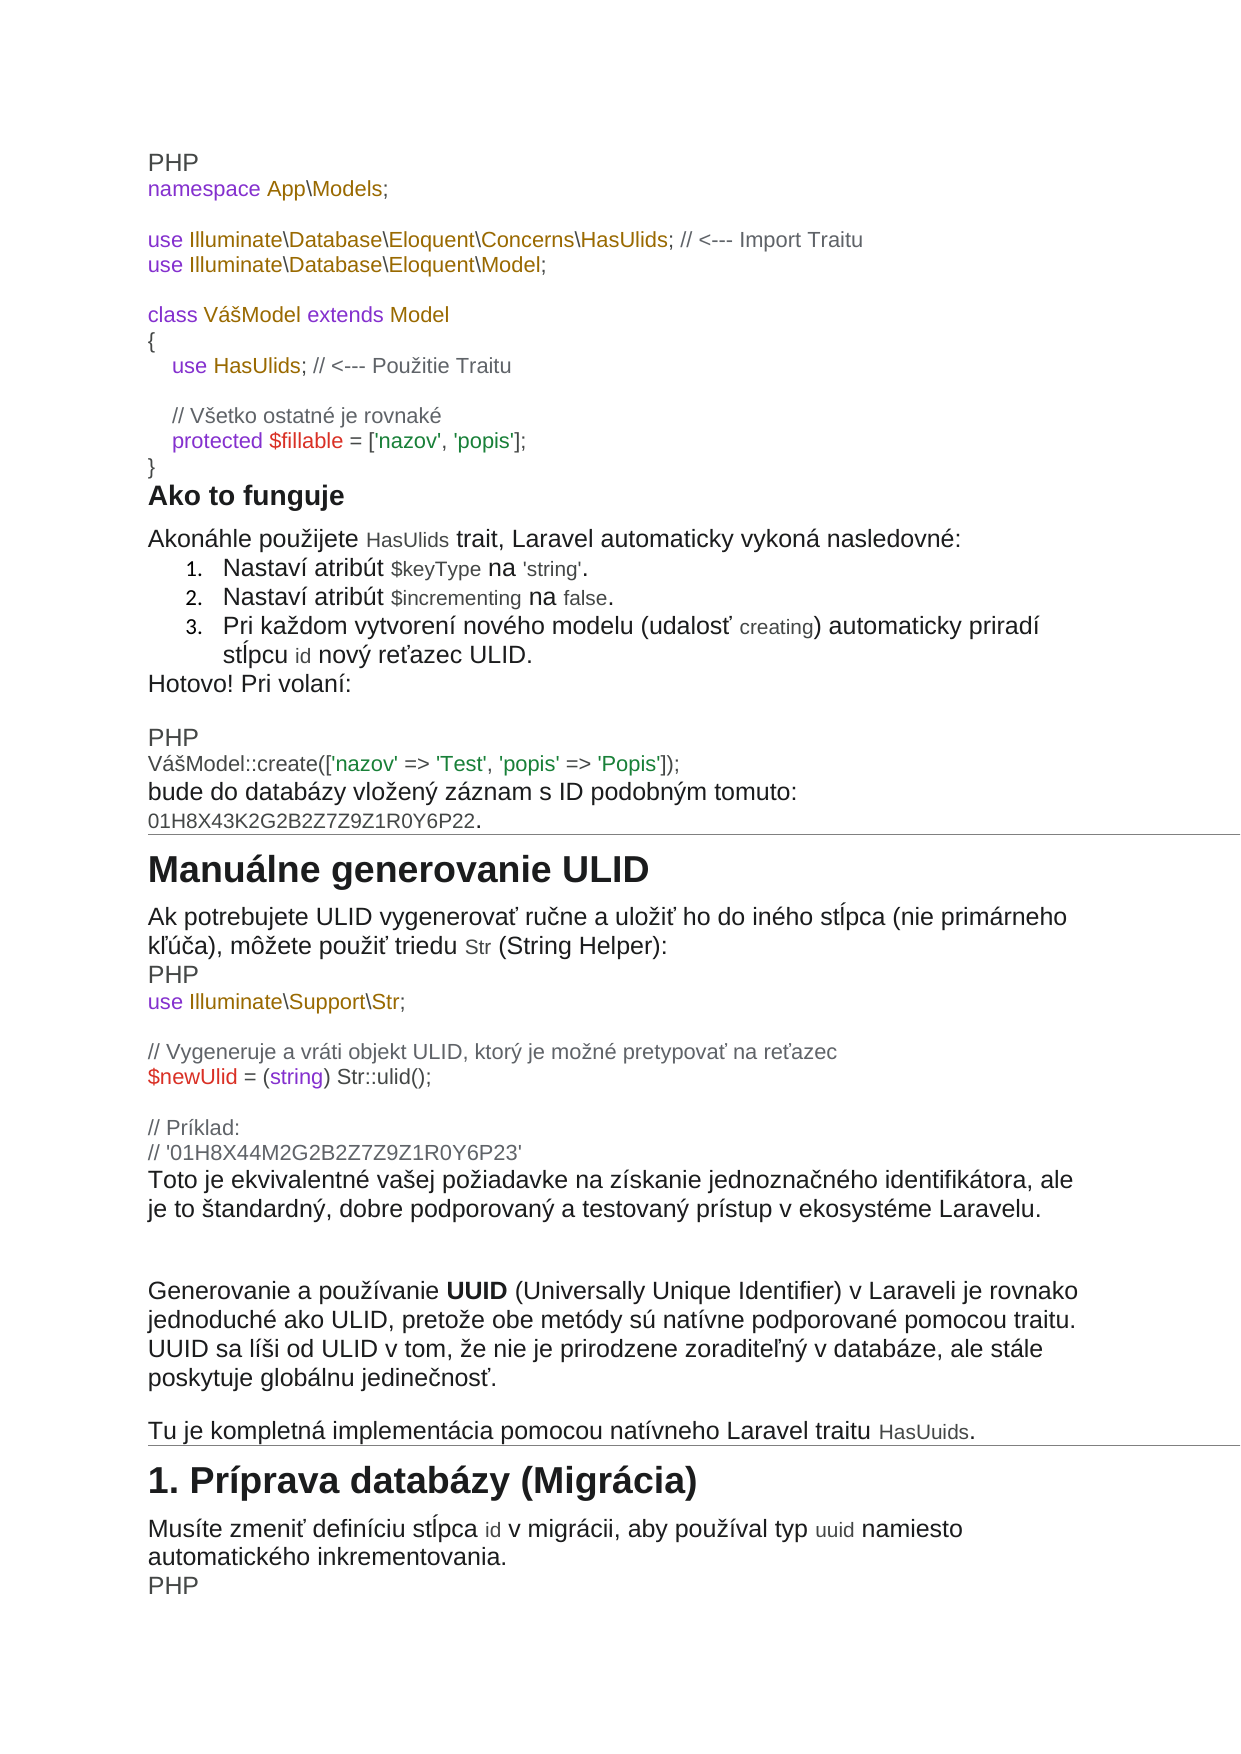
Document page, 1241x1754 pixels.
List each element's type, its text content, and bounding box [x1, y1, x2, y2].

text // Všetko ostatné je rovnaké [148, 403, 1093, 428]
list Nastaví atribút $incrementing na false. [185, 582, 1093, 611]
text use Illuminate\Database\Eloquent\Model; [148, 252, 1093, 277]
subtitle 1. Príprava databázy (Migrácia) [148, 1458, 1093, 1501]
text PHP [148, 960, 1093, 989]
text $newUlid = (string) Str::ulid(); [148, 1064, 1093, 1089]
text Generovanie a používanie UUID (Universally Unique Identifier) v Laraveli je rovnako jednoduché ako ULID, pretože obe metódy sú natívne podporované pomocou traitu. [148, 1276, 1093, 1334]
text use Illuminate\Database\Eloquent\Concerns\HasUlids; // <--- Import Traitu [148, 227, 1093, 252]
text protected $fillable = ['nazov', 'popis']; [148, 428, 1093, 454]
text use Illuminate\Support\Str; [148, 989, 1093, 1014]
subtitle Manuálne generovanie ULID [148, 847, 1093, 890]
text // Vygeneruje a vráti objekt ULID, ktorý je možné pretypovať na reťazec [148, 1039, 1093, 1064]
text Toto je ekvivalentné vašej požiadavke na získanie jednoznačného identifikátora, ale je to štandardný, dobre podporovaný a testovaný prístup v ekosystéme Laravelu. [148, 1165, 1093, 1223]
text Akonáhle použijete HasUlids trait, Laravel automaticky vykoná nasledovné: [148, 524, 1093, 552]
text } [148, 454, 1093, 479]
text PHP [148, 148, 1093, 176]
list Pri každom vytvorení nového modelu (udalosť creating) automaticky priradí stĺpcu id nový reťazec ULID. [185, 611, 1093, 669]
text Hotovo! Pri volaní: [148, 669, 1093, 697]
text Tu je kompletná implementácia pomocou natívneho Laravel traitu HasUuids. [148, 1416, 1093, 1445]
text use HasUlids; // <--- Použitie Traitu [148, 353, 1093, 378]
text PHP [148, 722, 1093, 751]
text // Príklad: [148, 1115, 1093, 1140]
text PHP [148, 1571, 1093, 1600]
text UUID sa líši od ULID v tom, že nie je prirodzene zoraditeľný v databáze, ale stále poskytuje globálnu jedinečnosť. [148, 1334, 1093, 1391]
text // '01H8X44M2G2B2Z7Z9Z1R0Y6P23' [148, 1140, 1093, 1165]
text VášModel::create(['nazov' => 'Test', 'popis' => 'Popis']); [148, 751, 1093, 776]
text class VášModel extends Model [148, 302, 1093, 328]
text Musíte zmeniť definíciu stĺpca id v migrácii, aby používal typ uuid namiesto automatického inkrementovania. [148, 1513, 1093, 1571]
subtitle Ako to funguje [148, 479, 1093, 511]
text { [148, 328, 1093, 353]
text namespace App\Models; [148, 176, 1093, 202]
text Ak potrebujete ULID vygenerovať ručne a uložiť ho do iného stĺpca (nie primárneho kľúča), môžete použiť triedu Str (String Helper): [148, 902, 1093, 960]
list Nastaví atribút $keyType na 'string'. [185, 552, 1093, 582]
text bude do databázy vložený záznam s ID podobným tomuto: 01H8X43K2G2B2Z7Z9Z1R0Y6P22. [148, 776, 1093, 834]
